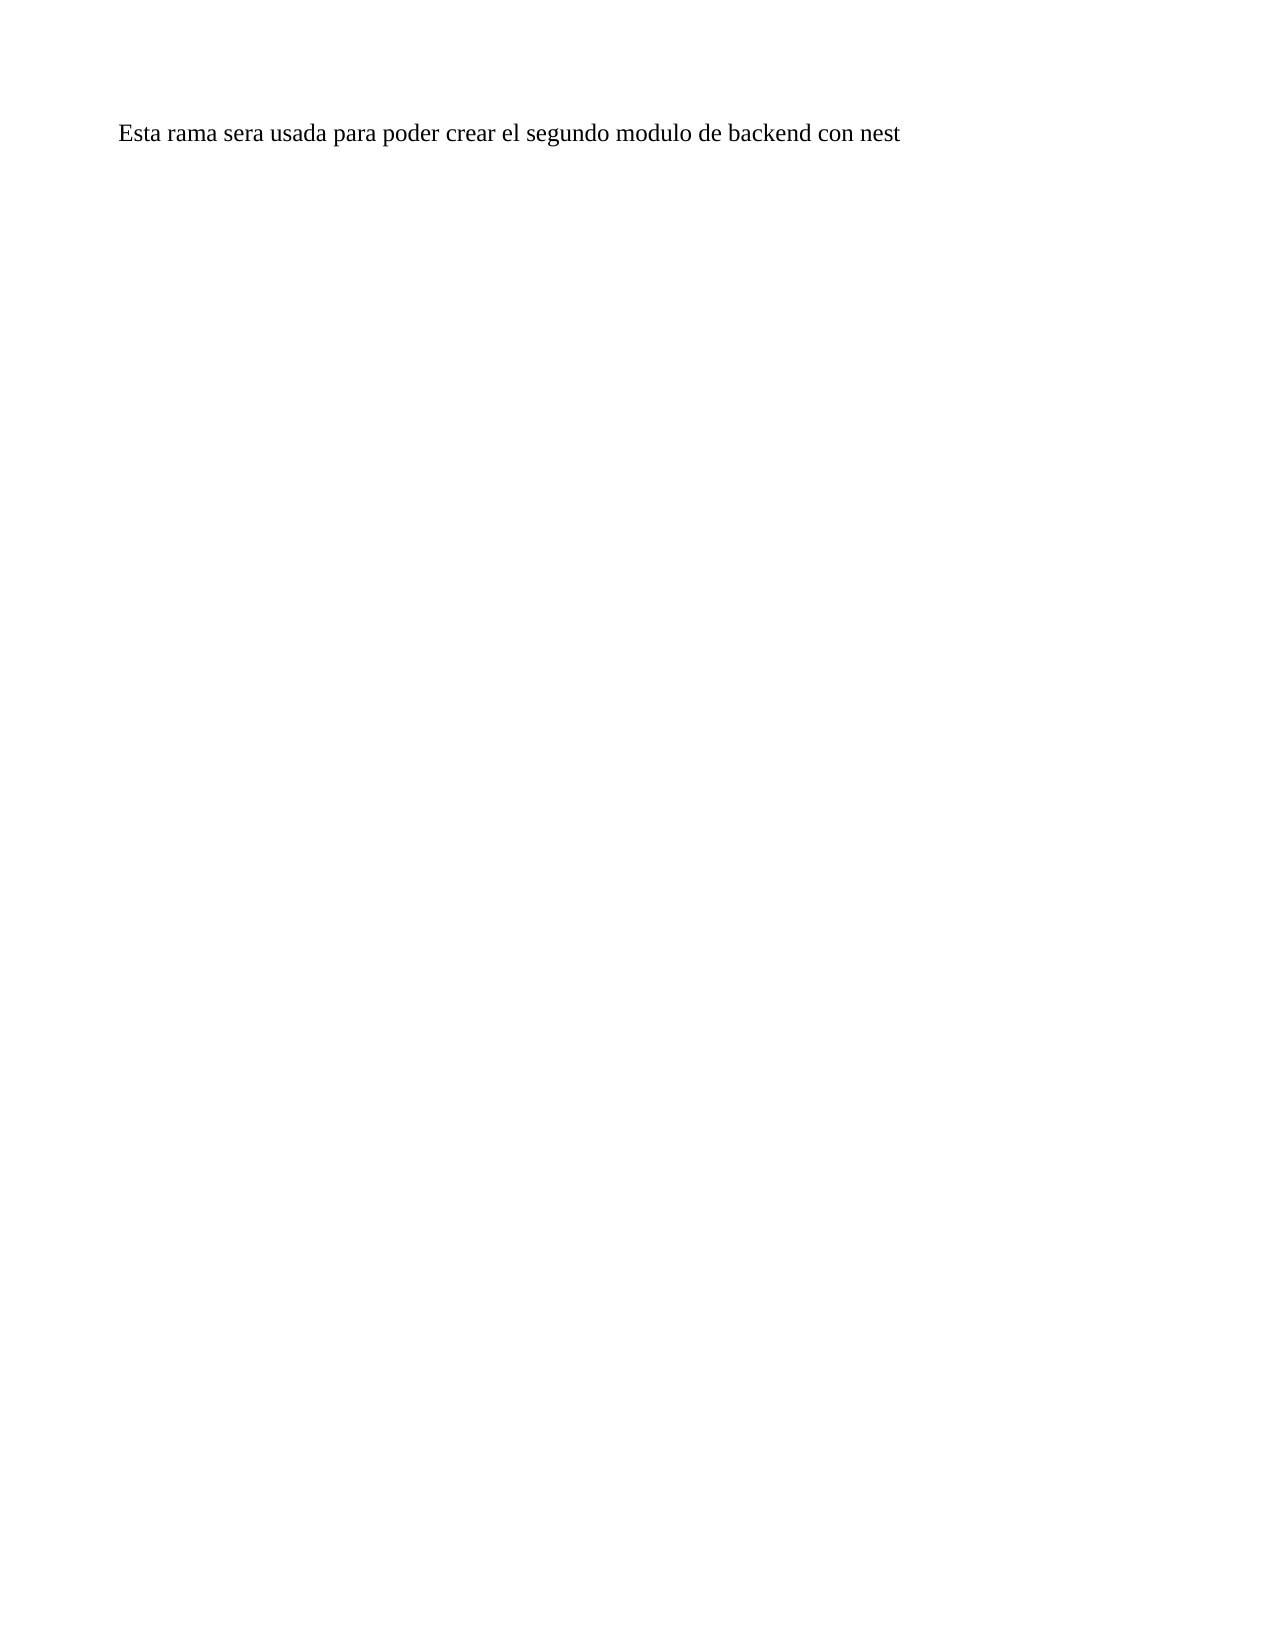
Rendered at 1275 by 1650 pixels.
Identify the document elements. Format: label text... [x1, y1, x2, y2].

text Esta rama sera usada para poder crear el segundo modulo de backend con nest [118, 118, 1157, 147]
